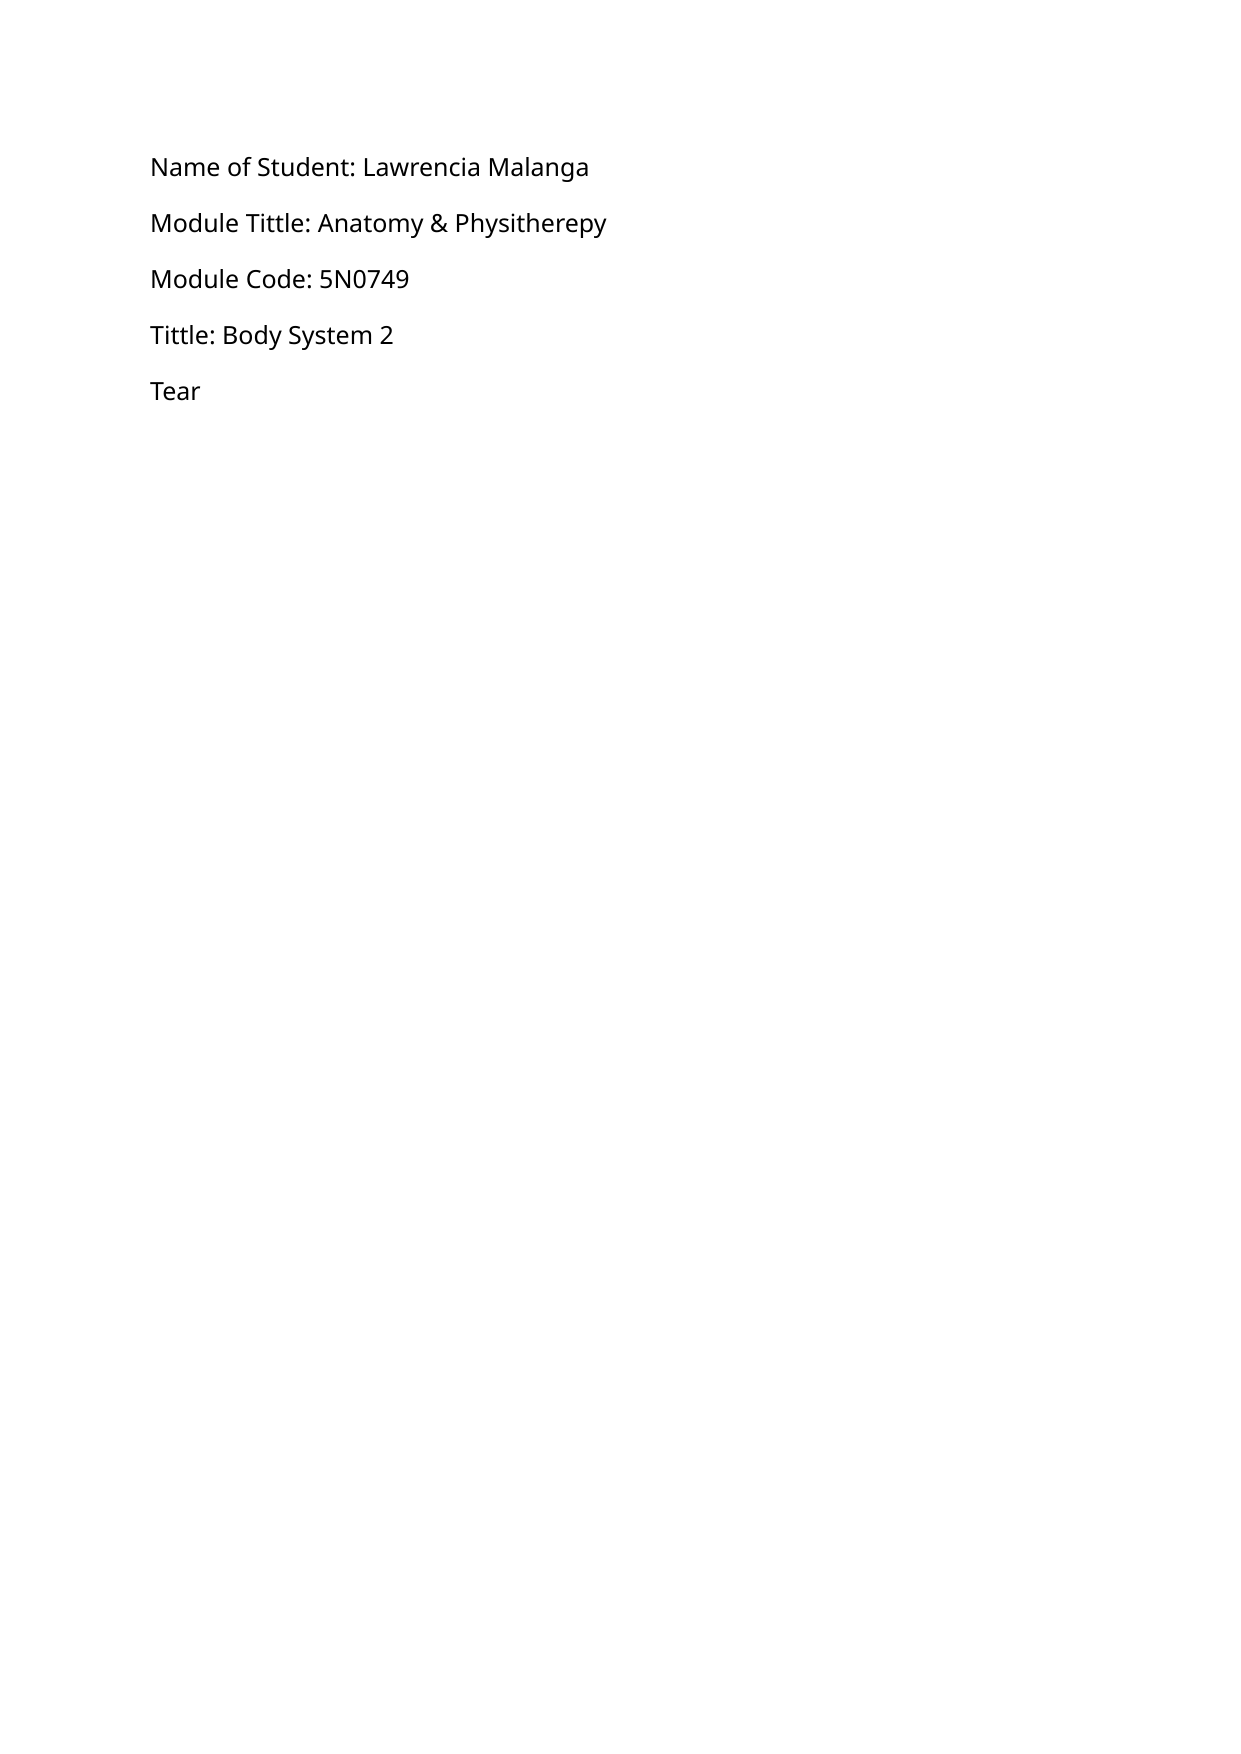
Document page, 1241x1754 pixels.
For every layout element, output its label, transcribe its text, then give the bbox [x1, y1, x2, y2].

text Name of Student: Lawrencia Malanga [150, 150, 1090, 184]
text Tear [150, 373, 1090, 407]
text Tittle: Body System 2 [150, 317, 1090, 352]
text Module Code: 5N0749 [150, 262, 1090, 296]
text Module Tittle: Anatomy & Physitherepy [150, 206, 1090, 240]
